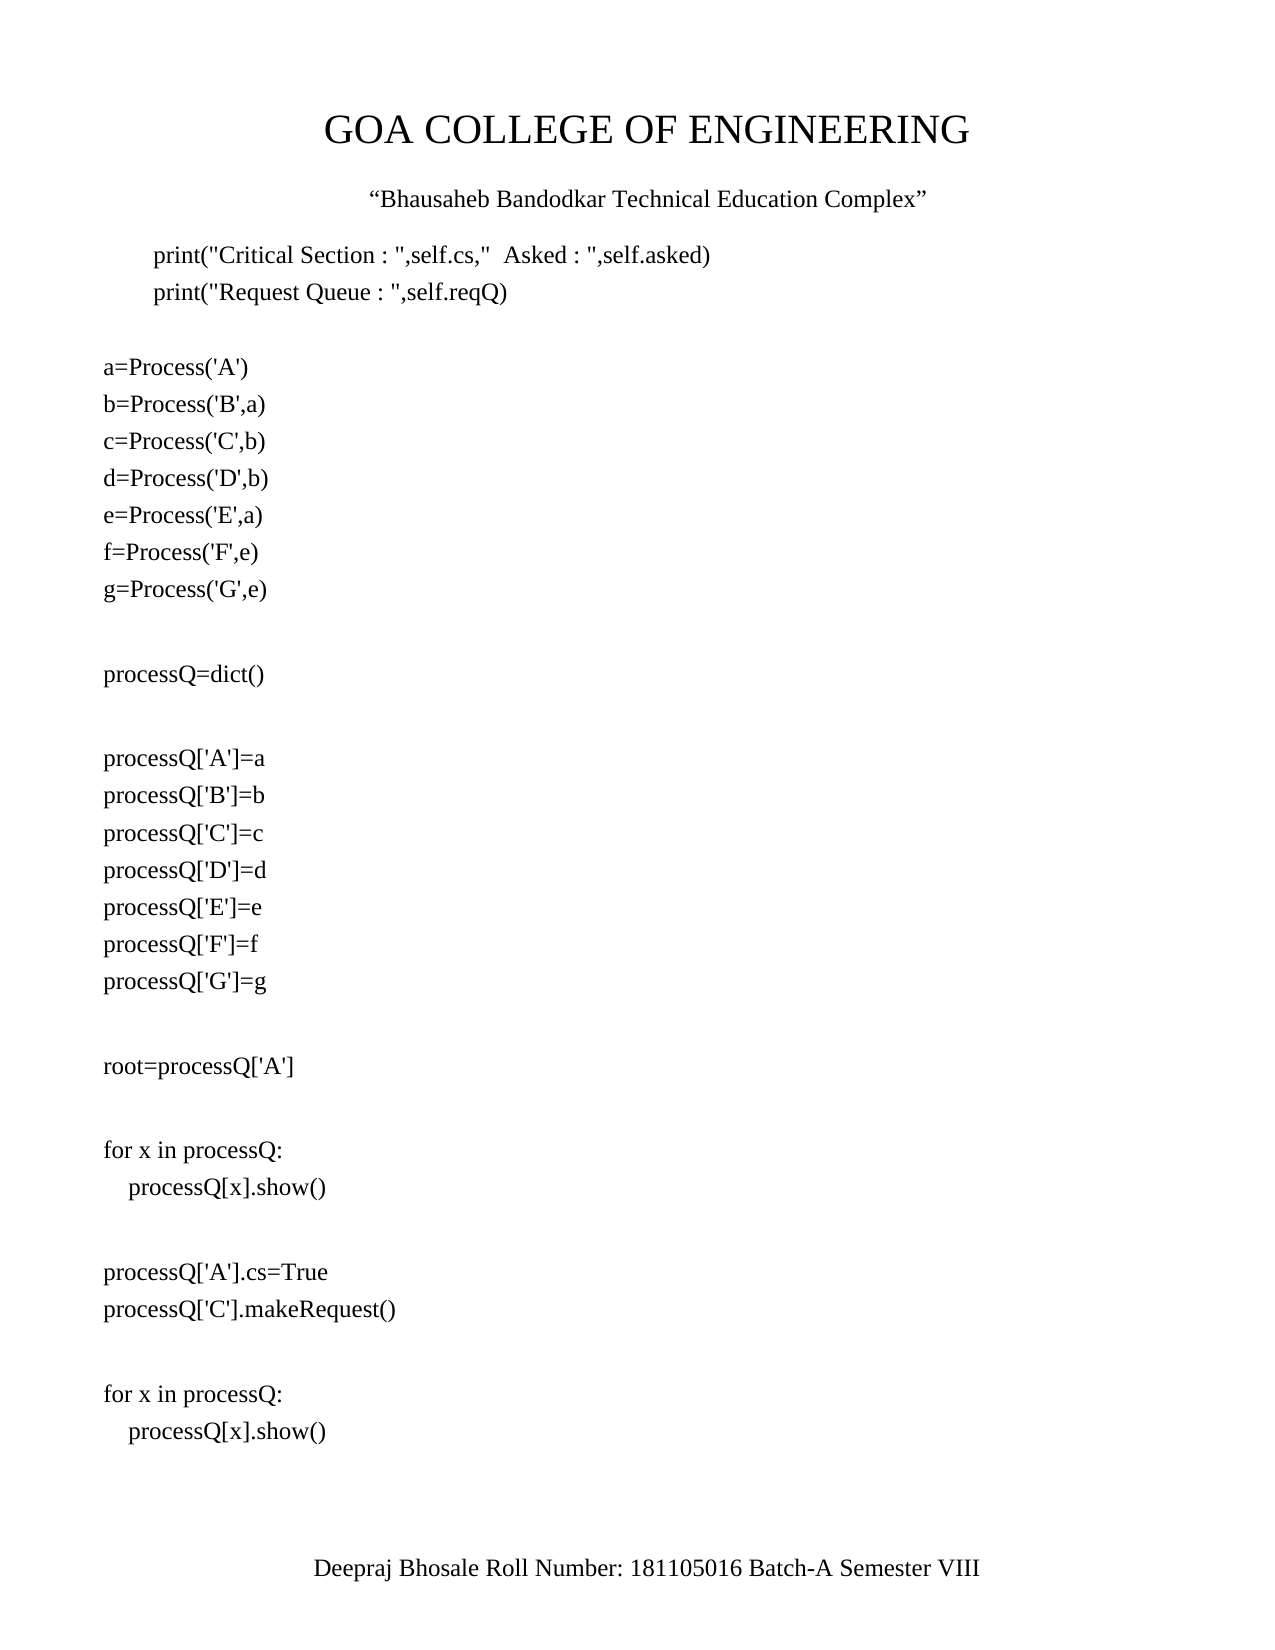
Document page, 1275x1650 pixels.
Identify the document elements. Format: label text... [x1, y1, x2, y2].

text processQ['E']=e [103, 892, 1191, 921]
text a=Process('A') [103, 352, 1191, 380]
text processQ[x].show() [103, 1416, 1191, 1445]
text for x in processQ: [103, 1379, 1191, 1408]
text processQ['C']=c [103, 818, 1191, 846]
text processQ['A'].cs=True [103, 1257, 1191, 1286]
text processQ=dict() [103, 659, 1191, 688]
text processQ['C'].makeRequest() [103, 1294, 1191, 1323]
text d=Process('D',b) [103, 463, 1191, 492]
text for x in processQ: [103, 1135, 1191, 1164]
text root=processQ['A'] [103, 1051, 1191, 1079]
text processQ[x].show() [103, 1172, 1191, 1201]
text b=Process('B',a) [103, 389, 1191, 417]
text processQ['F']=f [103, 929, 1191, 958]
text c=Process('C',b) [103, 426, 1191, 454]
text print("Request Queue : ",self.reqQ) [103, 277, 1191, 306]
text processQ['A']=a [103, 743, 1191, 772]
text f=Process('F',e) [103, 537, 1191, 566]
text processQ['D']=d [103, 855, 1191, 883]
text processQ['G']=g [103, 966, 1191, 995]
text e=Process('E',a) [103, 500, 1191, 529]
text g=Process('G',e) [103, 574, 1191, 603]
text processQ['B']=b [103, 781, 1191, 809]
text print("Critical Section : ",self.cs," Asked : ",self.asked) [103, 240, 1191, 269]
